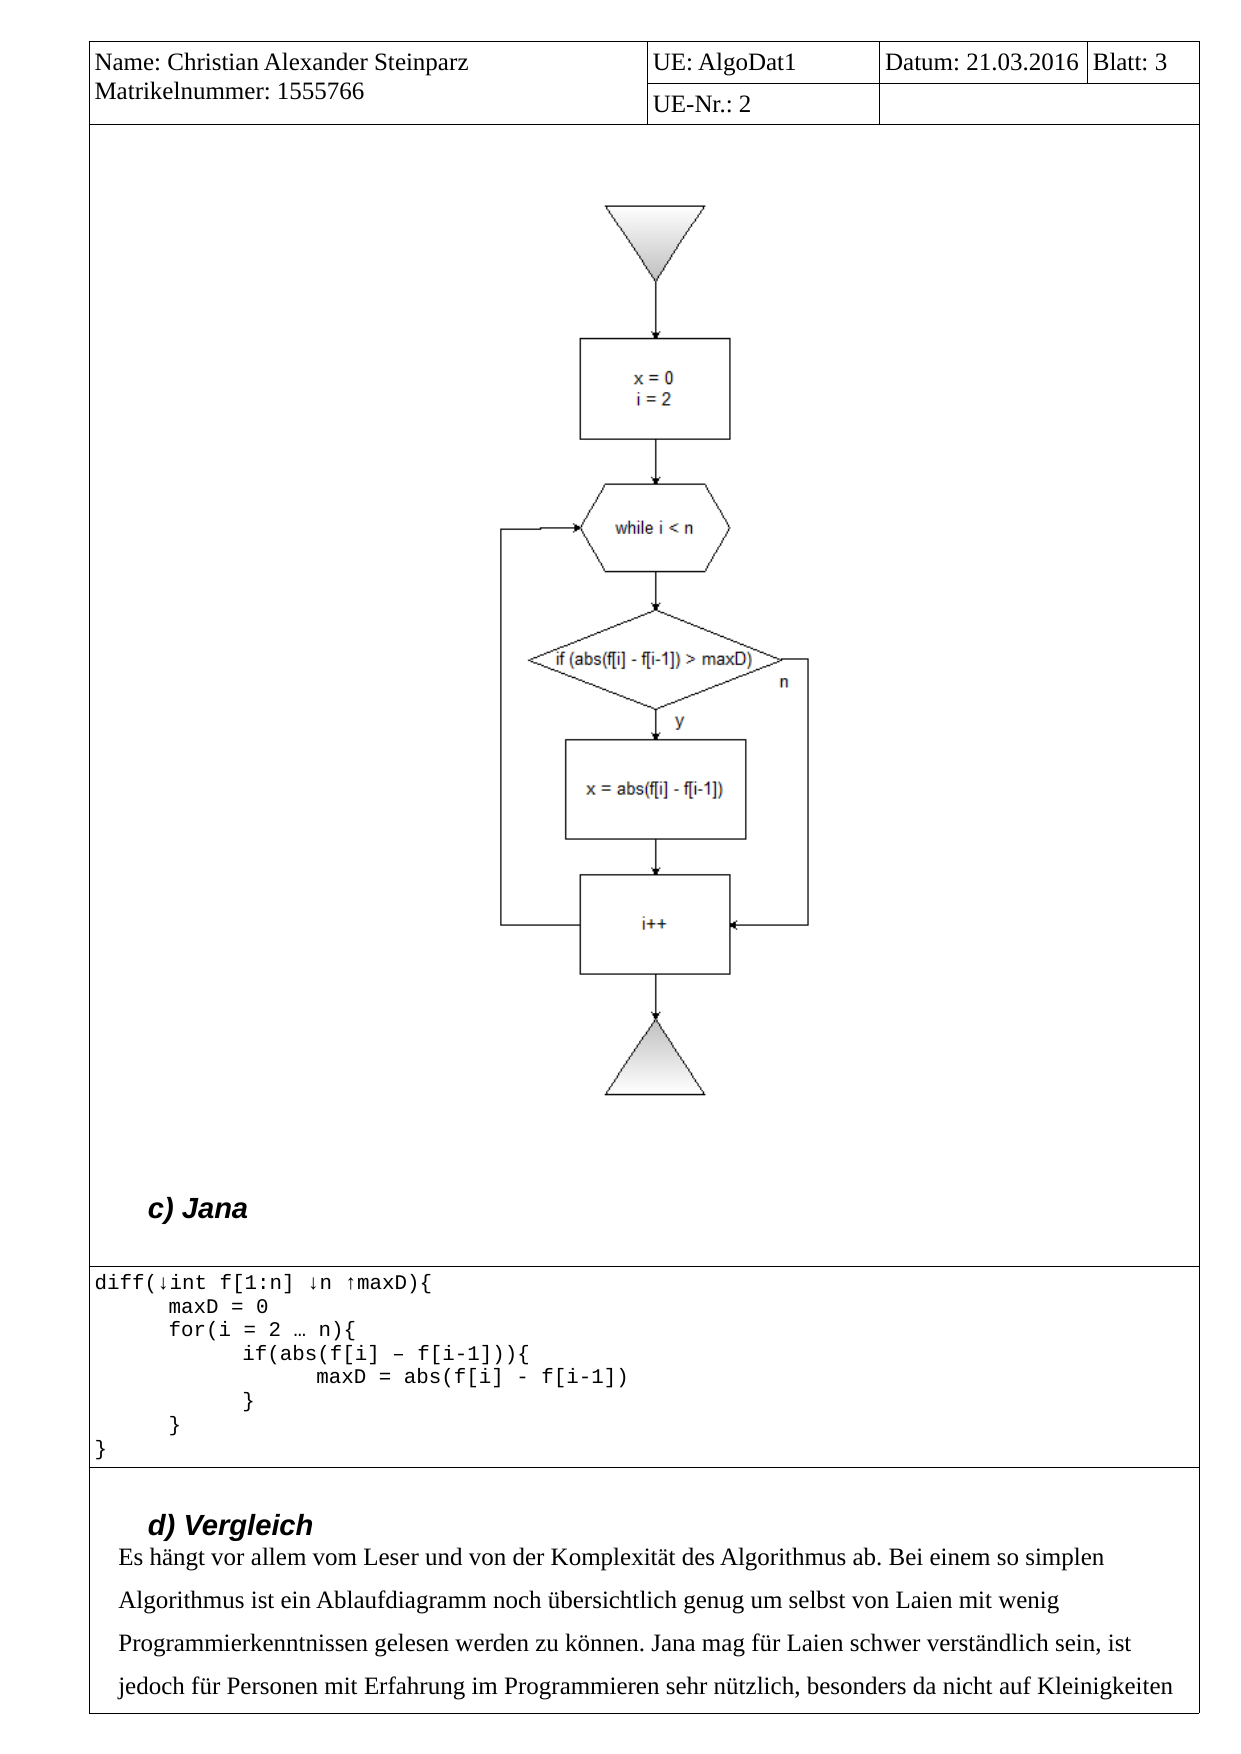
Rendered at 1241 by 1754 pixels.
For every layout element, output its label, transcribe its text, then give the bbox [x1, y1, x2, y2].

subtitle c) Jana [148, 1191, 1199, 1225]
picture [405, 158, 883, 1151]
text Es hängt vor allem vom Leser und von der Komplexität des Algorithmus ab. Bei einem so simplen Algorithmus ist ein Ablaufdiagramm noch übersichtlich genug um selbst von Laien mit wenig Programmierkenntnissen gelesen werden zu können. Jana mag für Laien schwer verständlich sein, ist jedoch für Personen mit Erfahrung im Programmieren sehr nützlich, besonders da nicht auf Kleinigkeiten [118, 1542, 1187, 1700]
table_header diff(↓int f[1:n] ↓n ↑maxD){ maxD = 0 for(i = 2 … n){ if(abs(f[i] – f[i-1])){ maxD = abs(f[i] - f[i-1]) } } } [90, 1267, 1199, 1467]
subtitle d) Vergleich [148, 1508, 1199, 1542]
